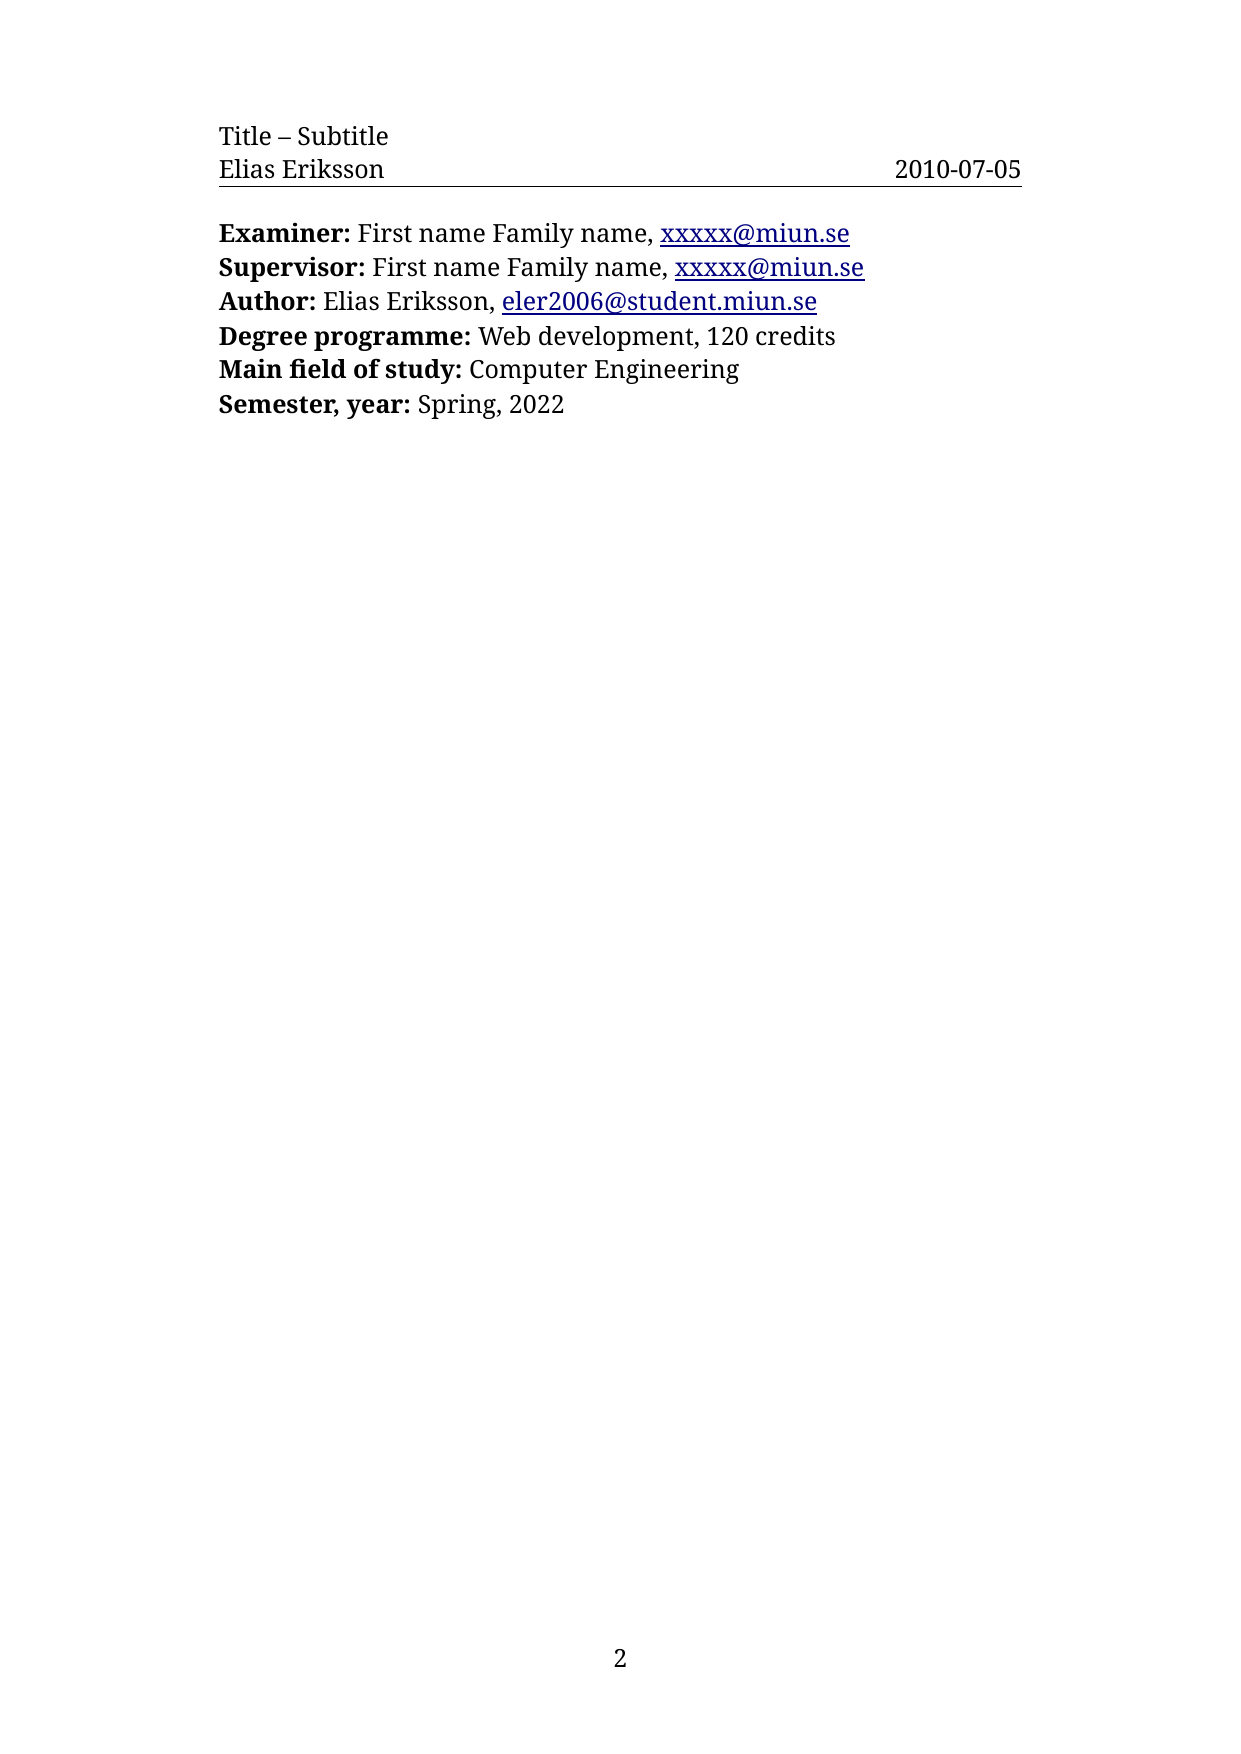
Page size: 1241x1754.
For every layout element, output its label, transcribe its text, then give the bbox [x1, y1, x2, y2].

text Examiner: First name Family name, xxxxx@miun.se Supervisor: First name Family name, xxxxx@miun.se Author: Elias Eriksson, eler2006@student.miun.se Degree programme: Web development, 120 credits Main field of study: Computer Engineering Semester, year: Spring, 2022 [218, 216, 1022, 420]
